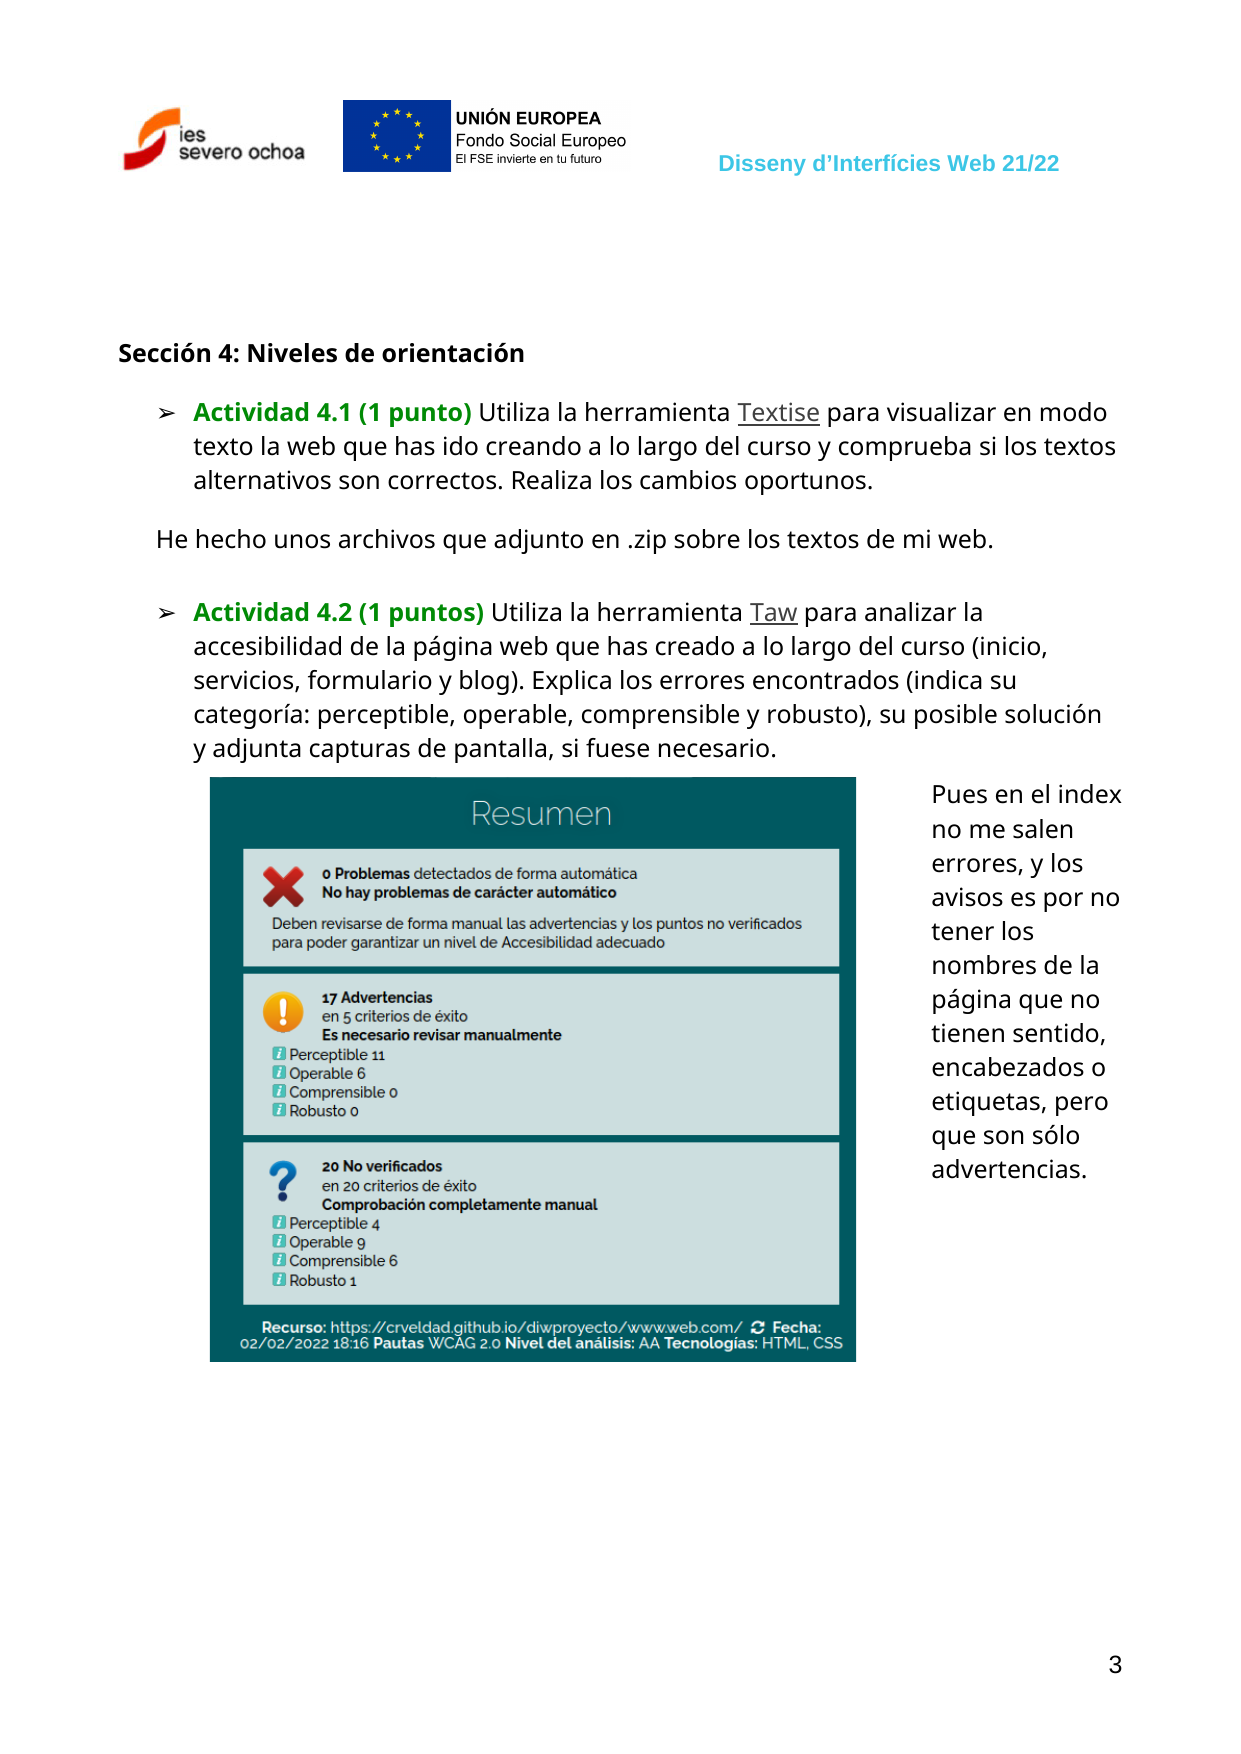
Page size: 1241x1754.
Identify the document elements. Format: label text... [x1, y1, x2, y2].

list He hecho unos archivos que adjunto en .zip sobre los textos de mi web. [156, 522, 1122, 556]
text Sección 4: Niveles de orientación [118, 336, 1122, 370]
list Actividad 4.2 (1 puntos) Utiliza la herramienta Taw para analizar la accesibilidad de la página web que has creado a lo largo del curso (inicio, servicios, formulario y blog). Explica los errores encontrados (indica su categoría: perceptible, operable, comprensible y robusto), su posible solución y adjunta capturas de pantalla, si fuese necesario. [156, 594, 1122, 765]
list [156, 777, 209, 1186]
list Actividad 4.1 (1 punto) Utiliza la herramienta Textise para visualizar en modo texto la web que has ido creando a lo largo del curso y comprueba si los textos alternativos son correctos. Realiza los cambios oportunos. [156, 395, 1122, 497]
picture [118, 105, 307, 172]
picture [209, 777, 857, 1362]
list Pues en el index no me salen errores, y los avisos es por no tener los nombres de la página que no tienen sentido, encabezados o etiquetas, pero que son sólo advertencias. [857, 777, 1122, 1186]
picture [343, 100, 631, 172]
